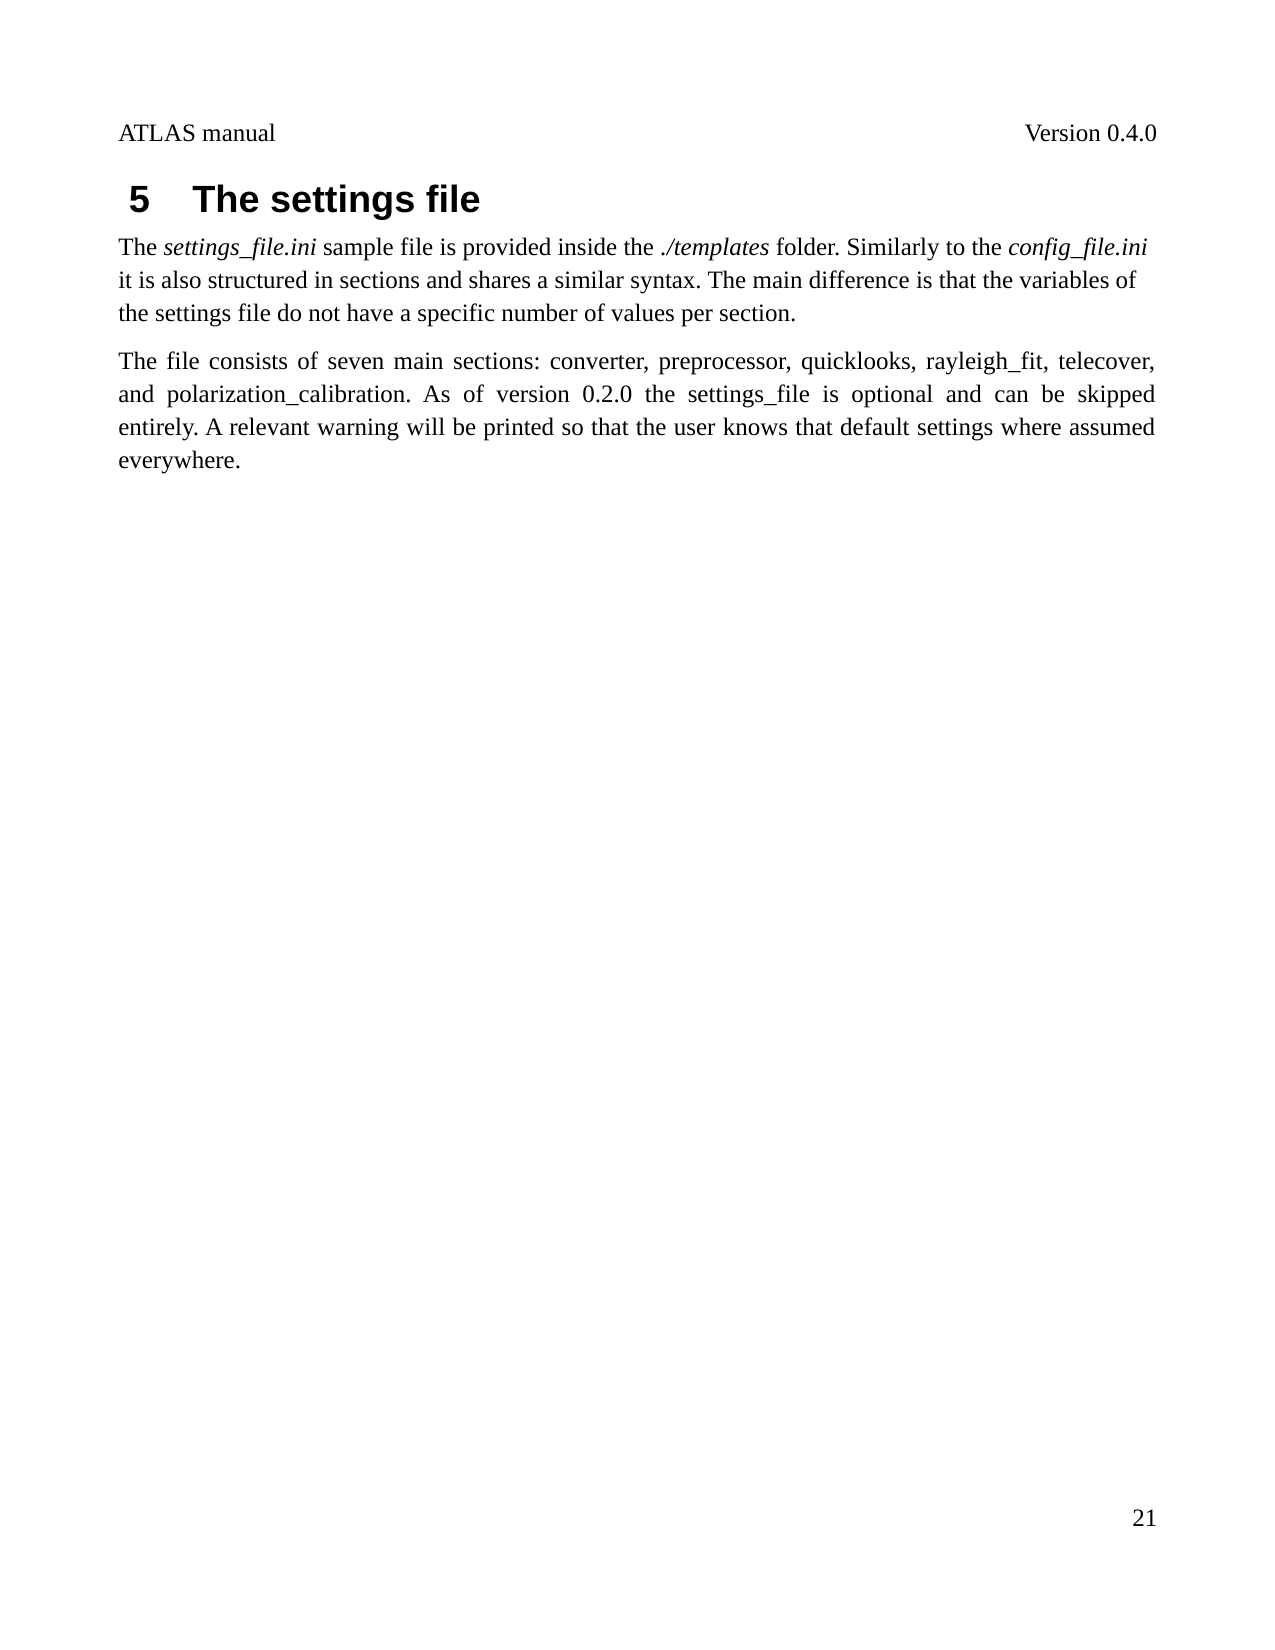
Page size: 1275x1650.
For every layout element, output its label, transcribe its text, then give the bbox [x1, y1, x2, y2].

text The settings_file.ini sample file is provided inside the ./templates folder. Similarly to the config_file.ini it is also structured in sections and shares a similar syntax. The main difference is that the variables of the settings file do not have a specific number of values per section. [118, 232, 1157, 327]
subtitle The settings file [118, 177, 1157, 221]
text The file consists of seven main sections: converter, preprocessor, quicklooks, rayleigh_fit, telecover, and polarization_calibration. As of version 0.2.0 the settings_file is optional and can be skipped entirely. A relevant warning will be printed so that the user knows that default settings where assumed everywhere. [118, 346, 1157, 474]
